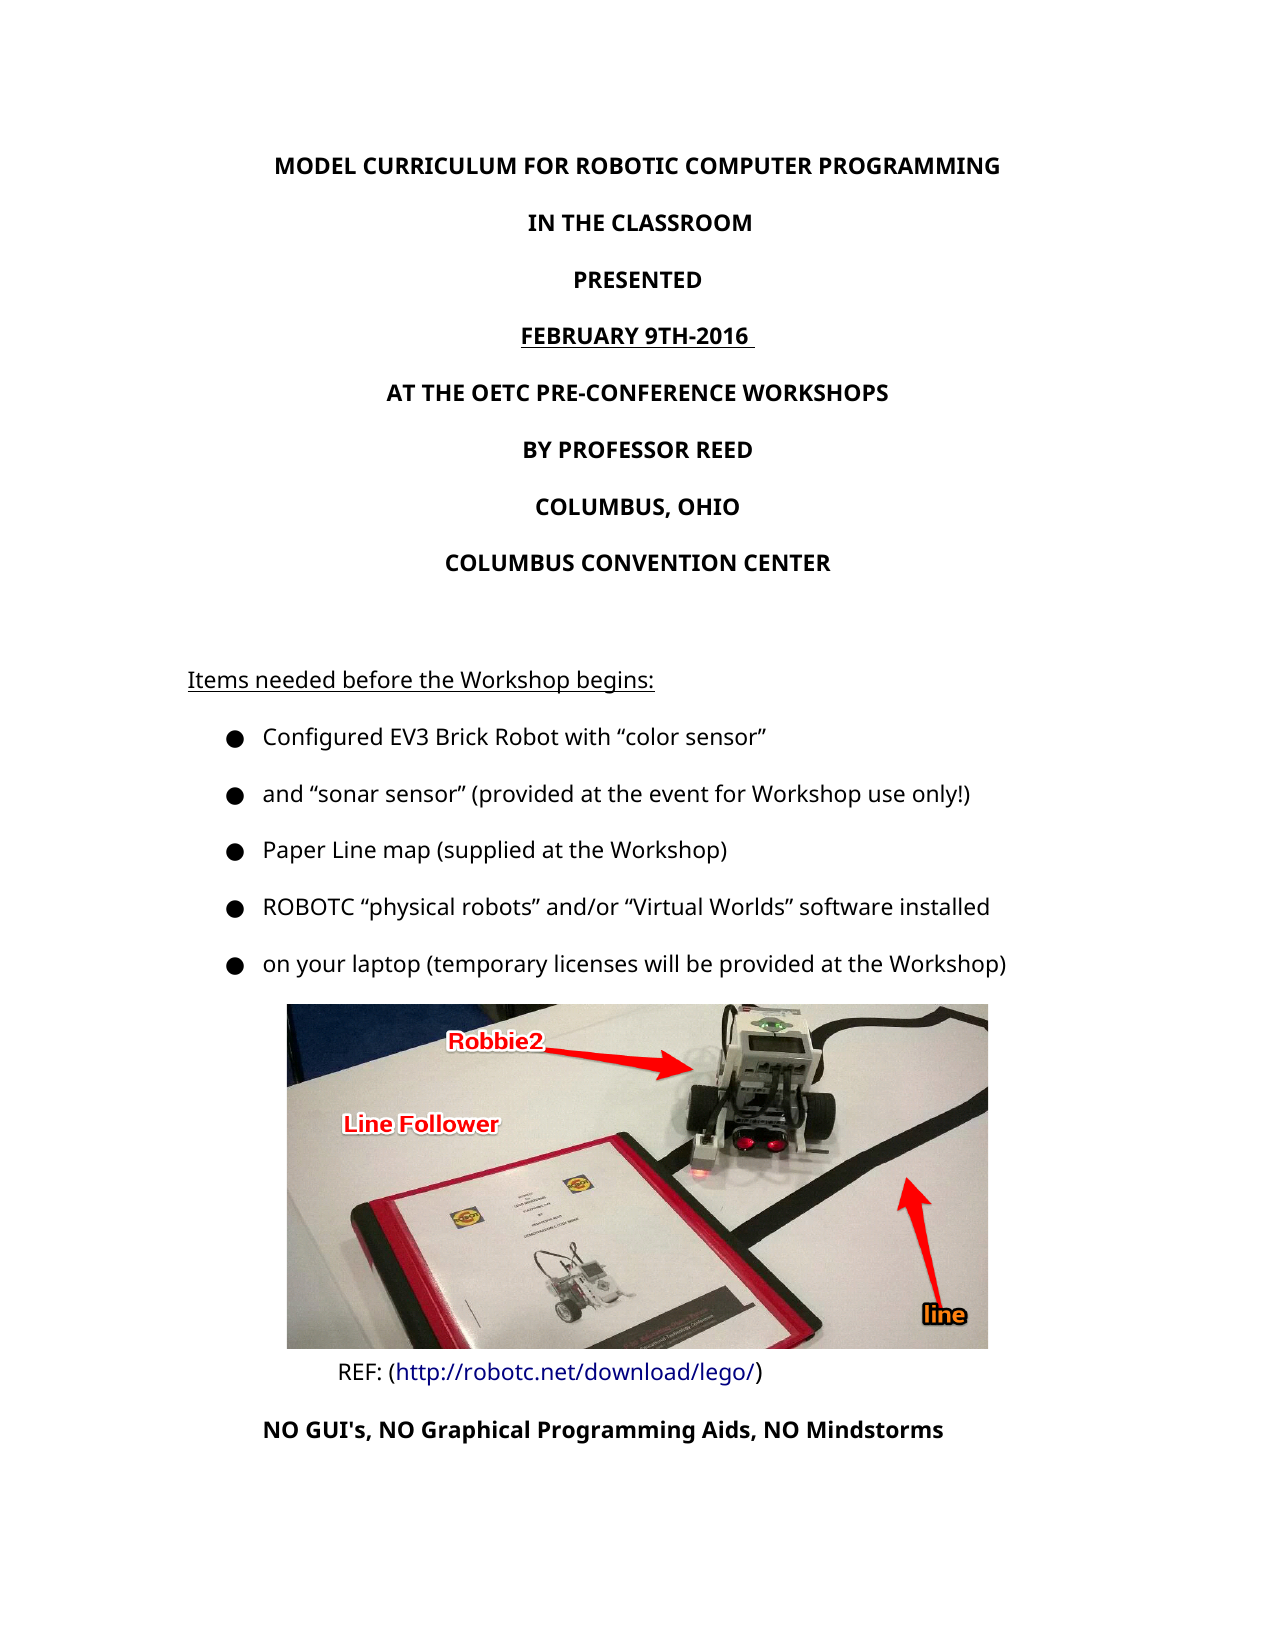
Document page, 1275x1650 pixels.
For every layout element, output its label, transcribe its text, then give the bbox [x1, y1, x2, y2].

picture [286, 1004, 989, 1349]
text MODEL CURRICULUM FOR ROBOTIC COMPUTER PROGRAMMING [187, 150, 1087, 181]
text NO GUI's, NO Graphical Programming Aids, NO Mindstorms [262, 1414, 1087, 1445]
text BY PROFESSOR REED [187, 434, 1087, 465]
text Items needed before the Workshop begins: [187, 664, 1087, 695]
text AT THE OETC PRE-CONFERENCE WORKSHOPS [187, 377, 1087, 408]
text COLUMBUS CONVENTION CENTER [187, 547, 1087, 579]
text FEBRUARY 9TH-2016 [187, 320, 1087, 352]
list on your laptop (temporary licenses will be provided at the Workshop) [225, 948, 1087, 979]
list Paper Line map (supplied at the Workshop) [225, 834, 1087, 866]
list and “sonar sensor” (provided at the event for Workshop use only!) [225, 778, 1087, 809]
text IN THE CLASSROOM [187, 207, 1087, 238]
list ROBOTC “physical robots” and/or “Virtual Worlds” software installed [225, 891, 1087, 922]
text PRESENTED [187, 263, 1087, 295]
text COLUMBUS, OHIO [187, 491, 1087, 522]
list Configured EV3 Brick Robot with “color sensor” [225, 721, 1087, 752]
text REF: (http://robotc.net/download/lego/) [337, 1005, 1087, 1388]
